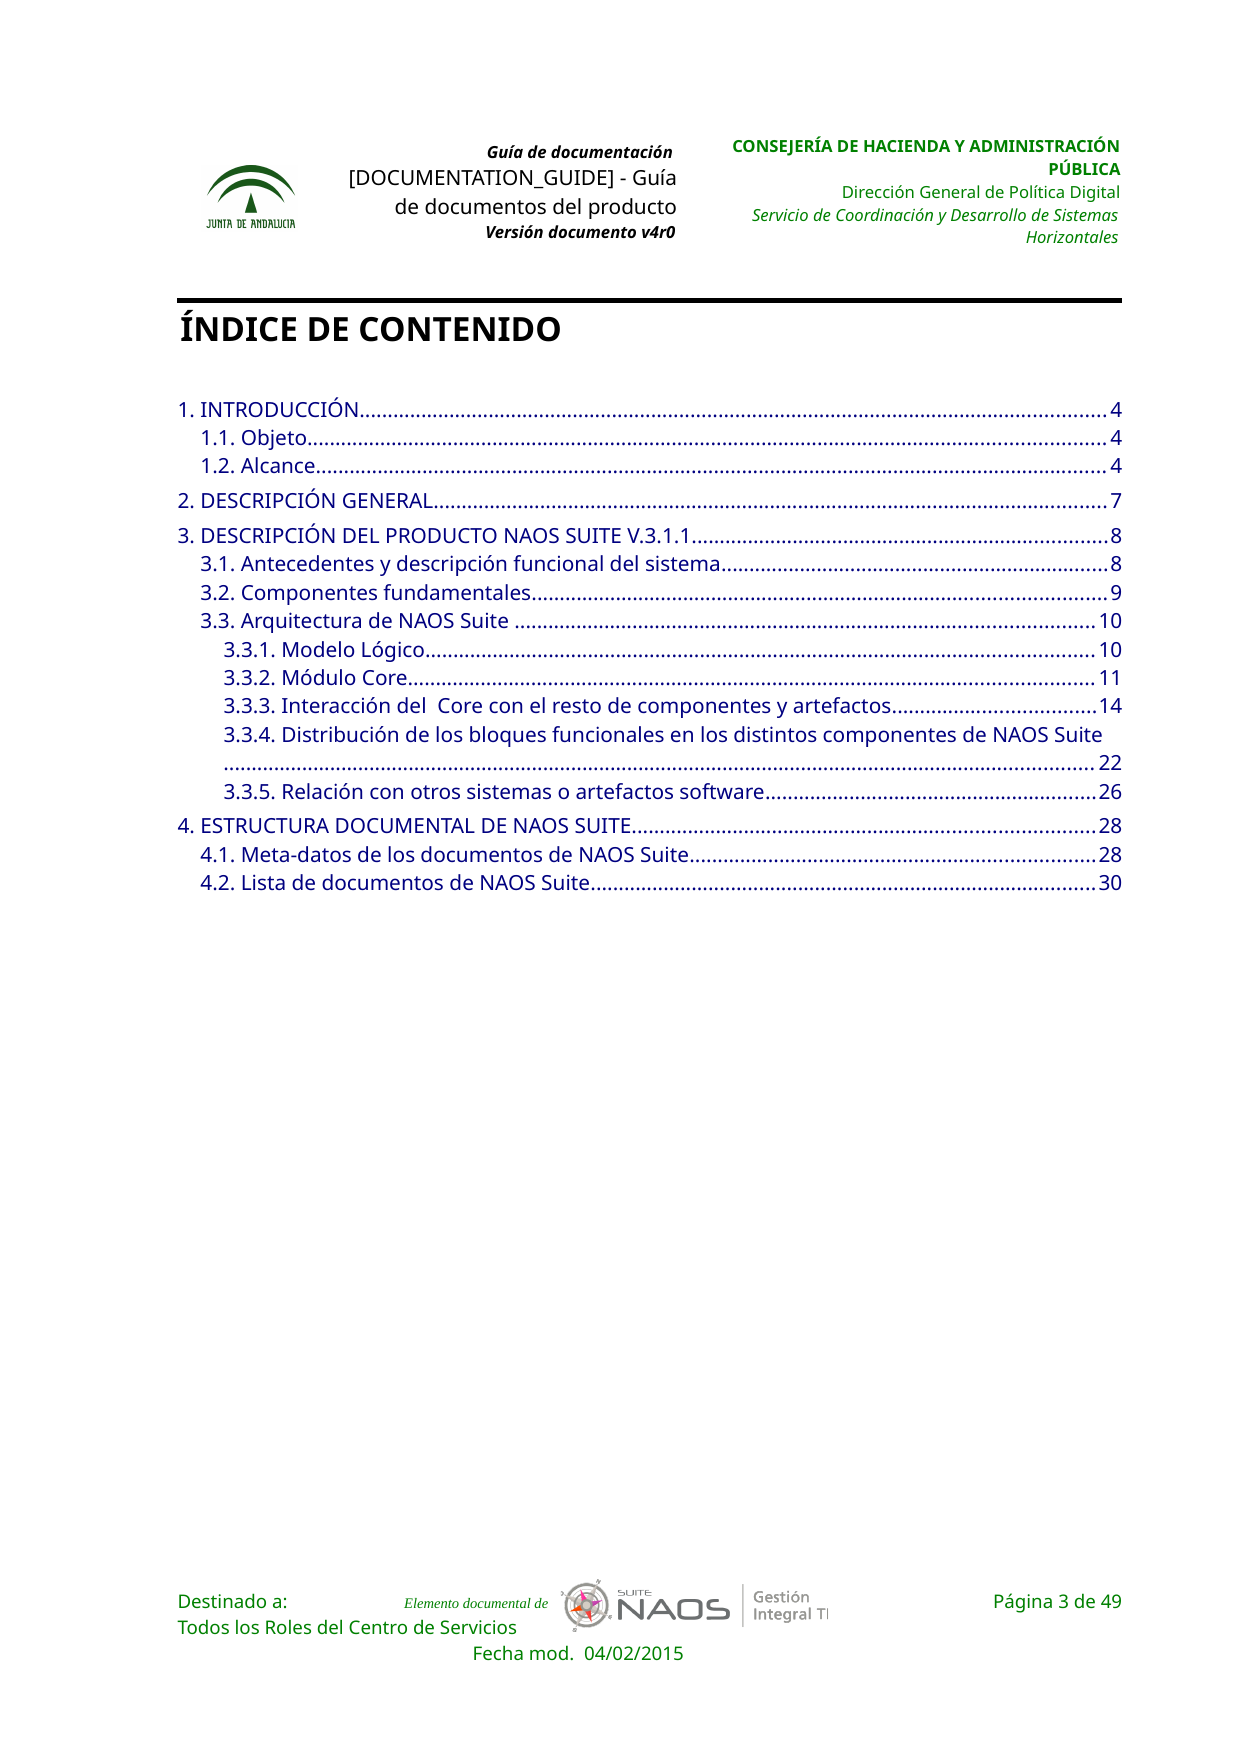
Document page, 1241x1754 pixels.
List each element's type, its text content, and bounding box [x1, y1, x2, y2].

text 4.1. Meta-datos de los documentos de NAOS Suite 28 [200, 840, 1122, 868]
text 3.3.5. Relación con otros sistemas o artefactos software 26 [223, 777, 1122, 805]
text 1.2. Alcance 4 [200, 452, 1122, 480]
text 3.2. Componentes fundamentales 9 [200, 578, 1122, 606]
text 4. ESTRUCTURA DOCUMENTAL DE NAOS Suite 28 [177, 812, 1122, 840]
text 3.3.2. Módulo Core 11 [223, 663, 1122, 692]
picture [560, 1579, 829, 1632]
picture [201, 165, 298, 232]
text 2. Descripción general 7 [177, 486, 1122, 515]
text 4.2. Lista de documentos de NAOS Suite 30 [200, 868, 1122, 897]
text 1. INTRODUCCIÓN 4 [177, 395, 1122, 423]
text 3.1. Antecedentes y descripción funcional del sistema 8 [200, 549, 1122, 578]
text 1.1. Objeto 4 [200, 423, 1122, 452]
text 3. DESCRIPCIÓN DEL PRODUCTO NAOS Suite V.3.1.1 8 [177, 521, 1122, 549]
text 3.3.4. Distribución de los bloques funcionales en los distintos componentes de NAOS Suite 22 [223, 720, 1122, 777]
subtitle Índice de contenido [177, 303, 1122, 354]
text 3.3. Arquitectura de NAOS Suite 10 [200, 606, 1122, 635]
text 3.3.1. Modelo Lógico 10 [223, 635, 1122, 663]
text 3.3.3. Interacción del Core con el resto de componentes y artefactos 14 [223, 692, 1122, 720]
